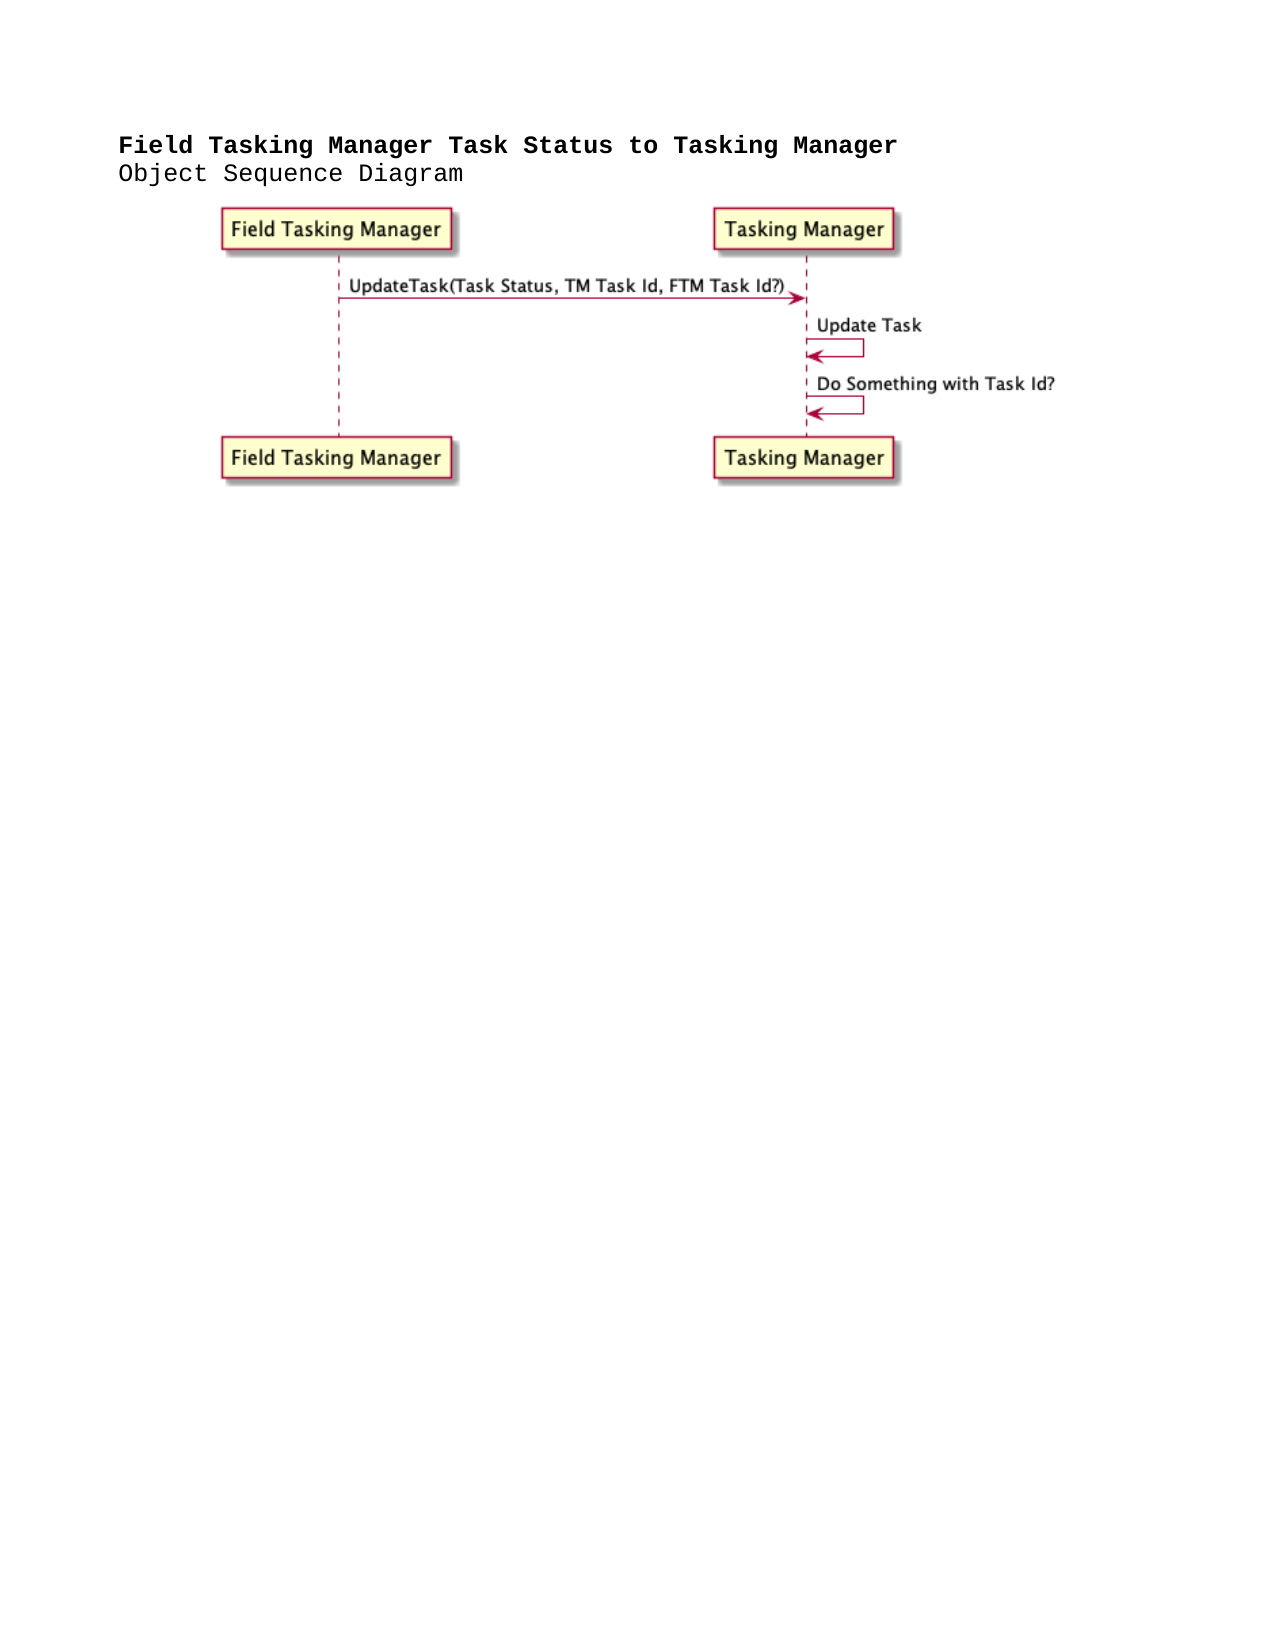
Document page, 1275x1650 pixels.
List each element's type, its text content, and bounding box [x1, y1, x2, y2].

subtitle Field Tasking Manager Task Status to Tasking Manager Object Sequence Diagram [118, 133, 1157, 189]
picture [215, 201, 1060, 495]
